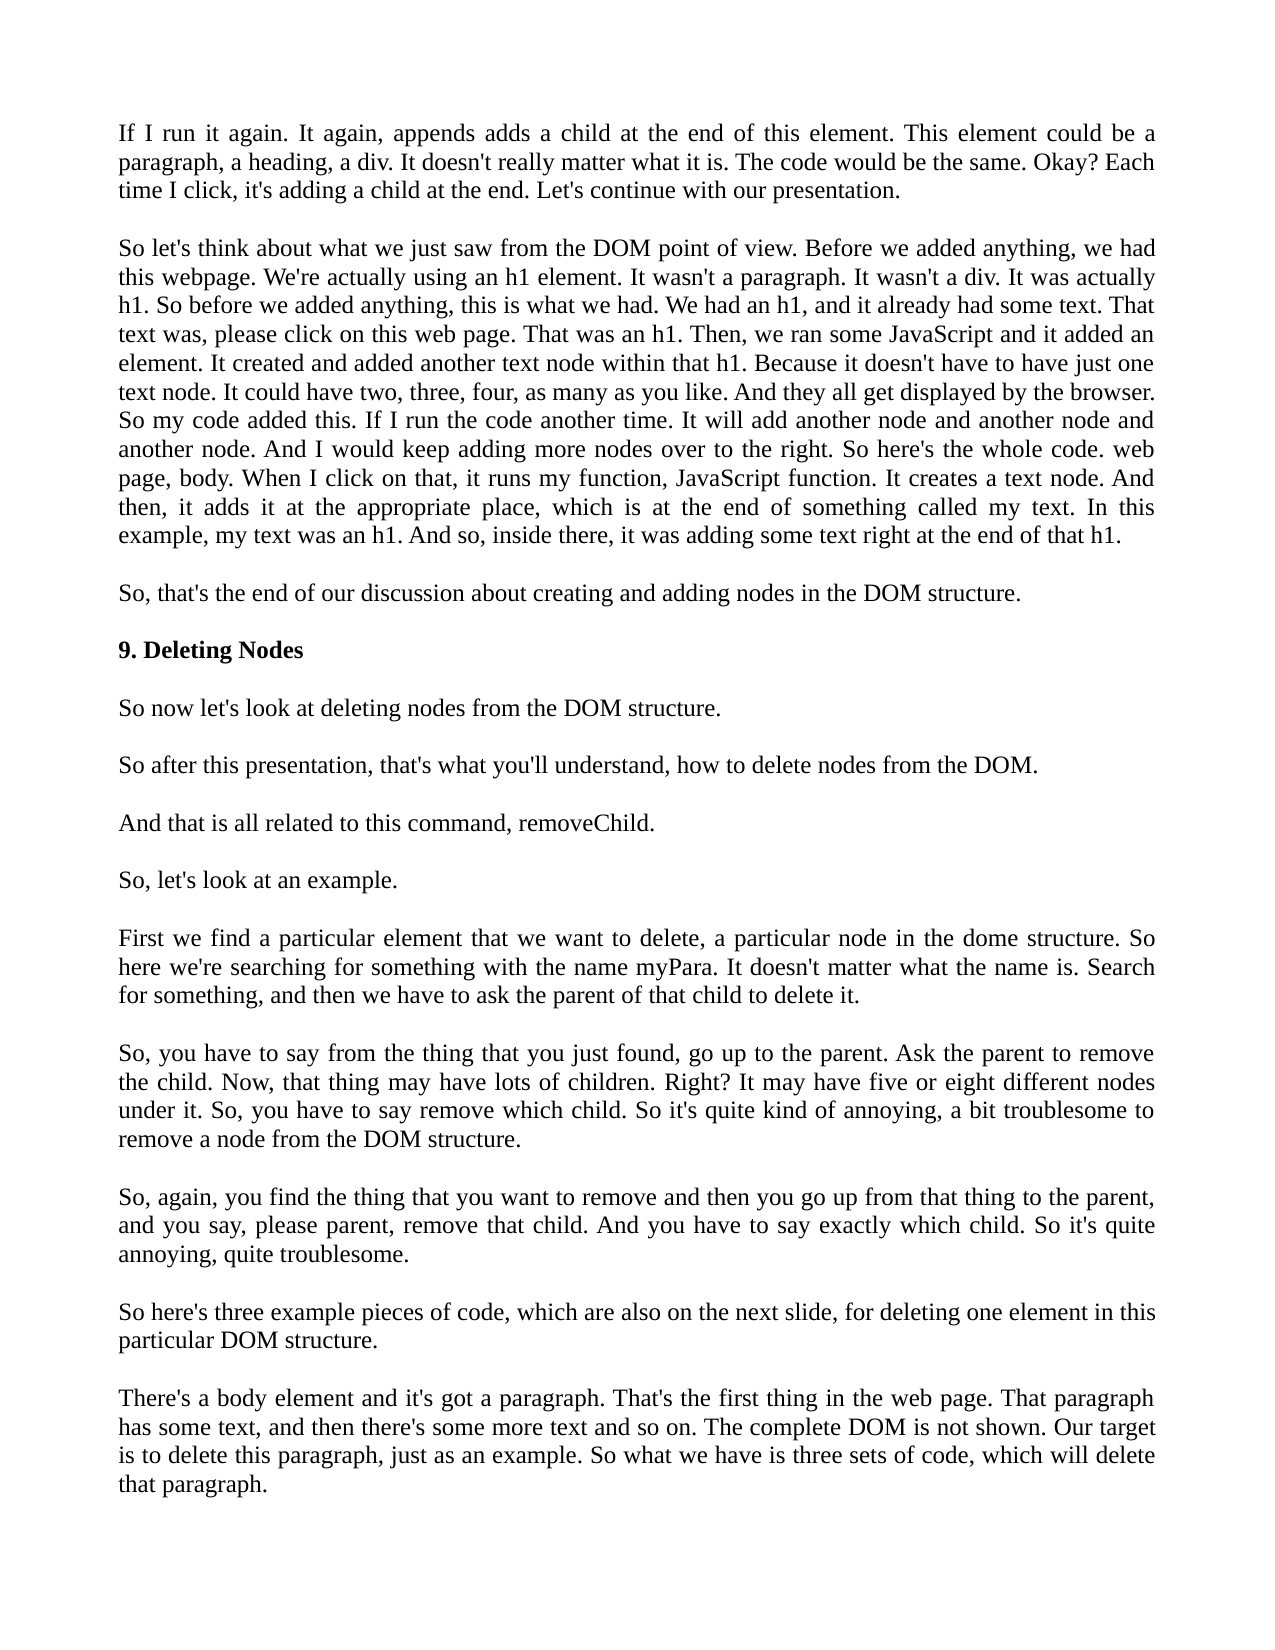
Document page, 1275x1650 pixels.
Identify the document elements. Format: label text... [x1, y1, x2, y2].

text So here's three example pieces of code, which are also on the next slide, for deleting one element in this particular DOM structure. [118, 1297, 1157, 1354]
text There's a body element and it's got a paragraph. That's the first thing in the web page. That paragraph has some text, and then there's some more text and so on. The complete DOM is not shown. Our target is to delete this paragraph, just as an example. So what we have is three sets of code, which will delete that paragraph. [118, 1383, 1157, 1498]
text So let's think about what we just saw from the DOM point of view. Before we added anything, we had this webpage. We're actually using an h1 element. It wasn't a paragraph. It wasn't a div. It was actually h1. So before we added anything, this is what we had. We had an h1, and it already had some text. That text was, please click on this web page. That was an h1. Then, we ran some JavaScript and it added an element. It created and added another text node within that h1. Because it doesn't have to have just one text node. It could have two, three, four, as many as you like. And they all get displayed by the browser. So my code added this. If I run the code another time. It will add another node and another node and another node. And I would keep adding more nodes over to the right. So here's the whole code. web page, body. When I click on that, it runs my function, JavaScript function. It creates a text node. And then, it adds it at the appropriate place, which is at the end of something called my text. In this example, my text was an h1. And so, inside there, it was adding some text right at the end of that h1. [118, 233, 1157, 549]
text First we find a particular element that we want to delete, a particular node in the dome structure. So here we're searching for something with the name myPara. It doesn't matter what the name is. Search for something, and then we have to ask the parent of that child to delete it. [118, 923, 1157, 1009]
text And that is all related to this command, removeChild. [118, 808, 1157, 837]
text So now let's look at deleting nodes from the DOM structure. [118, 693, 1157, 722]
text So, let's look at an example. [118, 866, 1157, 894]
text So after this presentation, that's what you'll understand, how to delete nodes from the DOM. [118, 751, 1157, 779]
text If I run it again. It again, appends adds a child at the end of this element. This element could be a paragraph, a heading, a div. It doesn't really matter what it is. The code would be the same. Okay? Each time I click, it's adding a child at the end. Let's continue with our presentation. [118, 118, 1157, 204]
text So, that's the end of our discussion about creating and adding nodes in the DOM structure. [118, 578, 1157, 607]
text So, again, you find the thing that you want to remove and then you go up from that thing to the parent, and you say, please parent, remove that child. And you have to say exactly which child. So it's quite annoying, quite troublesome. [118, 1182, 1157, 1268]
text 9. Deleting Nodes [118, 636, 1157, 664]
text So, you have to say from the thing that you just found, go up to the parent. Ask the parent to remove the child. Now, that thing may have lots of children. Right? It may have five or eight different nodes under it. So, you have to say remove which child. So it's quite kind of annoying, a bit troublesome to remove a node from the DOM structure. [118, 1038, 1157, 1153]
